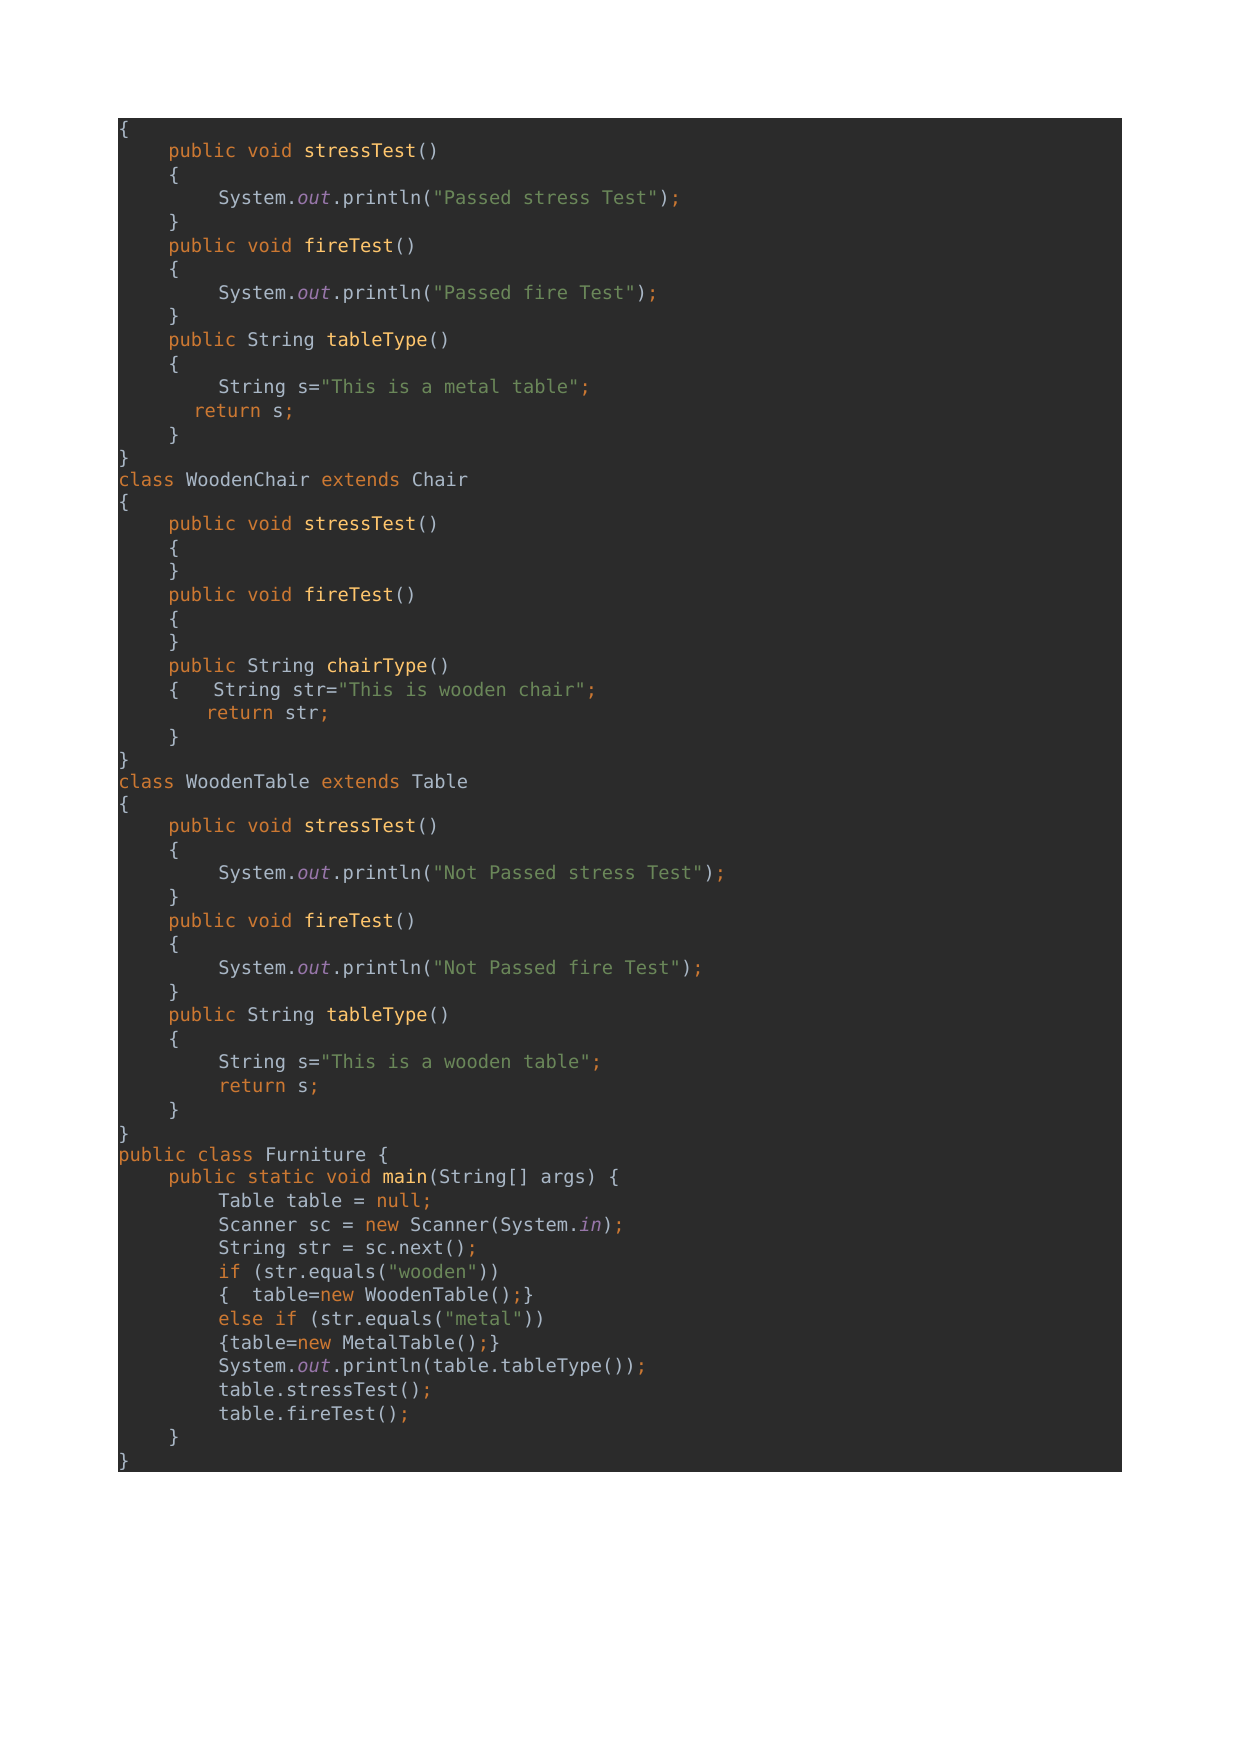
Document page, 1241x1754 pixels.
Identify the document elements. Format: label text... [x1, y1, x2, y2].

text { [118, 353, 1122, 376]
text table.fireTest(); [118, 1403, 1122, 1426]
text { [118, 1028, 1122, 1052]
text return s; [118, 400, 1122, 424]
text } [118, 424, 1122, 447]
text } [118, 981, 1122, 1004]
text { [118, 933, 1122, 957]
text public void stressTest() [118, 815, 1122, 839]
text return str; [118, 702, 1122, 726]
text } [118, 1122, 1122, 1144]
text System.out.println(table.tableType()); [118, 1355, 1122, 1379]
text } [118, 1450, 1122, 1472]
text Table table = null; [118, 1190, 1122, 1213]
text return s; [118, 1075, 1122, 1099]
text public class Furniture { [118, 1144, 1122, 1166]
text public void stressTest() [118, 140, 1122, 164]
text System.out.println("Passed stress Test"); [118, 187, 1122, 211]
text System.out.println("Passed fire Test"); [118, 282, 1122, 306]
text public void stressTest() [118, 513, 1122, 537]
text class WoodenChair extends Chair [118, 469, 1122, 491]
text { [118, 793, 1122, 815]
text table.stressTest(); [118, 1379, 1122, 1403]
text { [118, 164, 1122, 187]
text if (str.equals("wooden")) [118, 1261, 1122, 1284]
text String s="This is a metal table"; [118, 376, 1122, 400]
text public String tableType() [118, 329, 1122, 353]
text String str = sc.next(); [118, 1237, 1122, 1261]
text { table=new WoodenTable();} [118, 1284, 1122, 1308]
text { [118, 839, 1122, 862]
text Scanner sc = new Scanner(System.in); [118, 1213, 1122, 1237]
text else if (str.equals("metal")) [118, 1308, 1122, 1332]
text { String str="This is wooden chair"; [118, 678, 1122, 702]
text } [118, 631, 1122, 655]
text public String tableType() [118, 1004, 1122, 1028]
text } [118, 1426, 1122, 1450]
text class WoodenTable extends Table [118, 771, 1122, 793]
text { [118, 537, 1122, 560]
text public static void main(String[] args) { [118, 1166, 1122, 1190]
text { [118, 608, 1122, 631]
text System.out.println("Not Passed fire Test"); [118, 957, 1122, 981]
text String s="This is a wooden table"; [118, 1052, 1122, 1075]
text } [118, 726, 1122, 749]
text } [118, 1099, 1122, 1122]
text { [118, 491, 1122, 513]
text public void fireTest() [118, 234, 1122, 258]
text { [118, 118, 1122, 140]
text System.out.println("Not Passed stress Test"); [118, 862, 1122, 886]
text public void fireTest() [118, 910, 1122, 933]
text } [118, 447, 1122, 469]
text { [118, 258, 1122, 282]
text } [118, 749, 1122, 771]
text } [118, 560, 1122, 584]
text } [118, 211, 1122, 234]
text } [118, 306, 1122, 329]
text public String chairType() [118, 655, 1122, 678]
text {table=new MetalTable();} [118, 1332, 1122, 1355]
text } [118, 886, 1122, 910]
text public void fireTest() [118, 584, 1122, 608]
